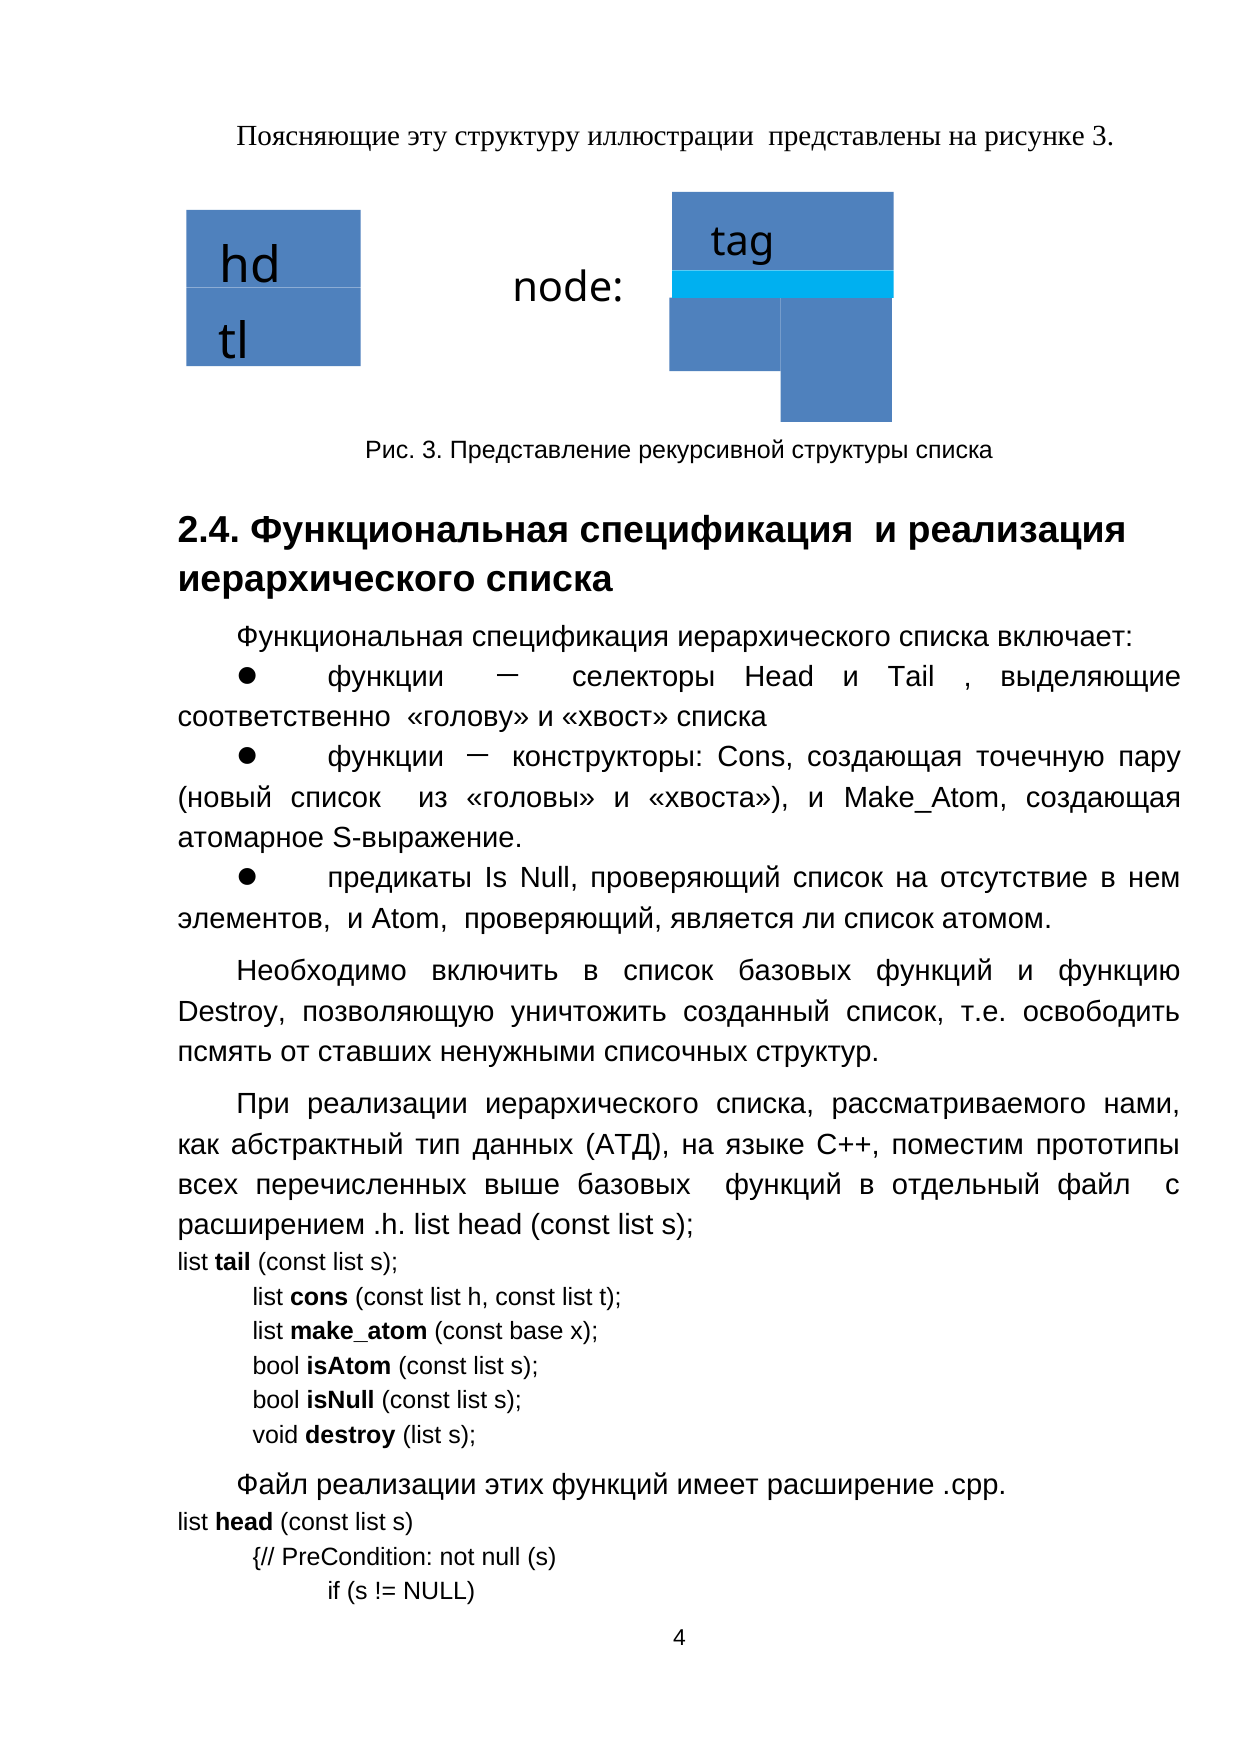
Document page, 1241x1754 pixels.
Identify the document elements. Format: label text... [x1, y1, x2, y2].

text Необходимо включить в список базовых функций и функцию Destroy, позволяющую уничтожить созданный список, т.е. освободить псмять от ставших ненужными списочных структур. [177, 953, 1181, 1067]
list предикаты Is Null, проверяющий список на отсутствие в нем элементов, и Atom, проверяющий, является ли список атомом. [177, 860, 1181, 934]
text Файл реализации этих функций имеет расширение .cpp. [177, 1467, 1181, 1500]
list функции － селекторы Head и Tail , выделяющие соответственно «голову» и «хвост» списка [177, 659, 1181, 733]
text Функциональная спецификация иерархического списка включает: [177, 619, 1181, 652]
text Поясняющие эту структуру иллюстрации представлены на рисунке 3. [177, 118, 1181, 152]
text list tail (const list s); [177, 1247, 1181, 1276]
text bool isAtom (const list s); [177, 1351, 1181, 1379]
list функции － конструкторы: Cons, создающая точечную пару (новый список из «головы» и «хвоста»), и Make_Atom, создающая атомарное S-выражение. [177, 739, 1181, 854]
text Рис. 3. Представление рекурсивной структуры списка [177, 435, 1181, 464]
text При реализации иерархического списка, рассматриваемого нами, как абстрактный тип данных (АТД), на языке С++, поместим прототипы всех перечисленных выше базовых функций в отдельный файл с расширением .h. list head (const list s); [177, 1087, 1181, 1241]
text list cons (const list h, const list t); [177, 1282, 1181, 1311]
text if (s != NULL) [177, 1576, 1181, 1605]
text list head (const list s) [177, 1507, 1181, 1536]
text list make_atom (const base x); [177, 1316, 1181, 1345]
text bool isNull (const list s); [177, 1385, 1181, 1414]
text {// PreCondition: not null (s) [177, 1541, 1181, 1570]
subtitle 2.4. Функциональная спецификация и реализация иерархического списка [177, 507, 1181, 600]
text void destroy (list s); [177, 1420, 1181, 1448]
